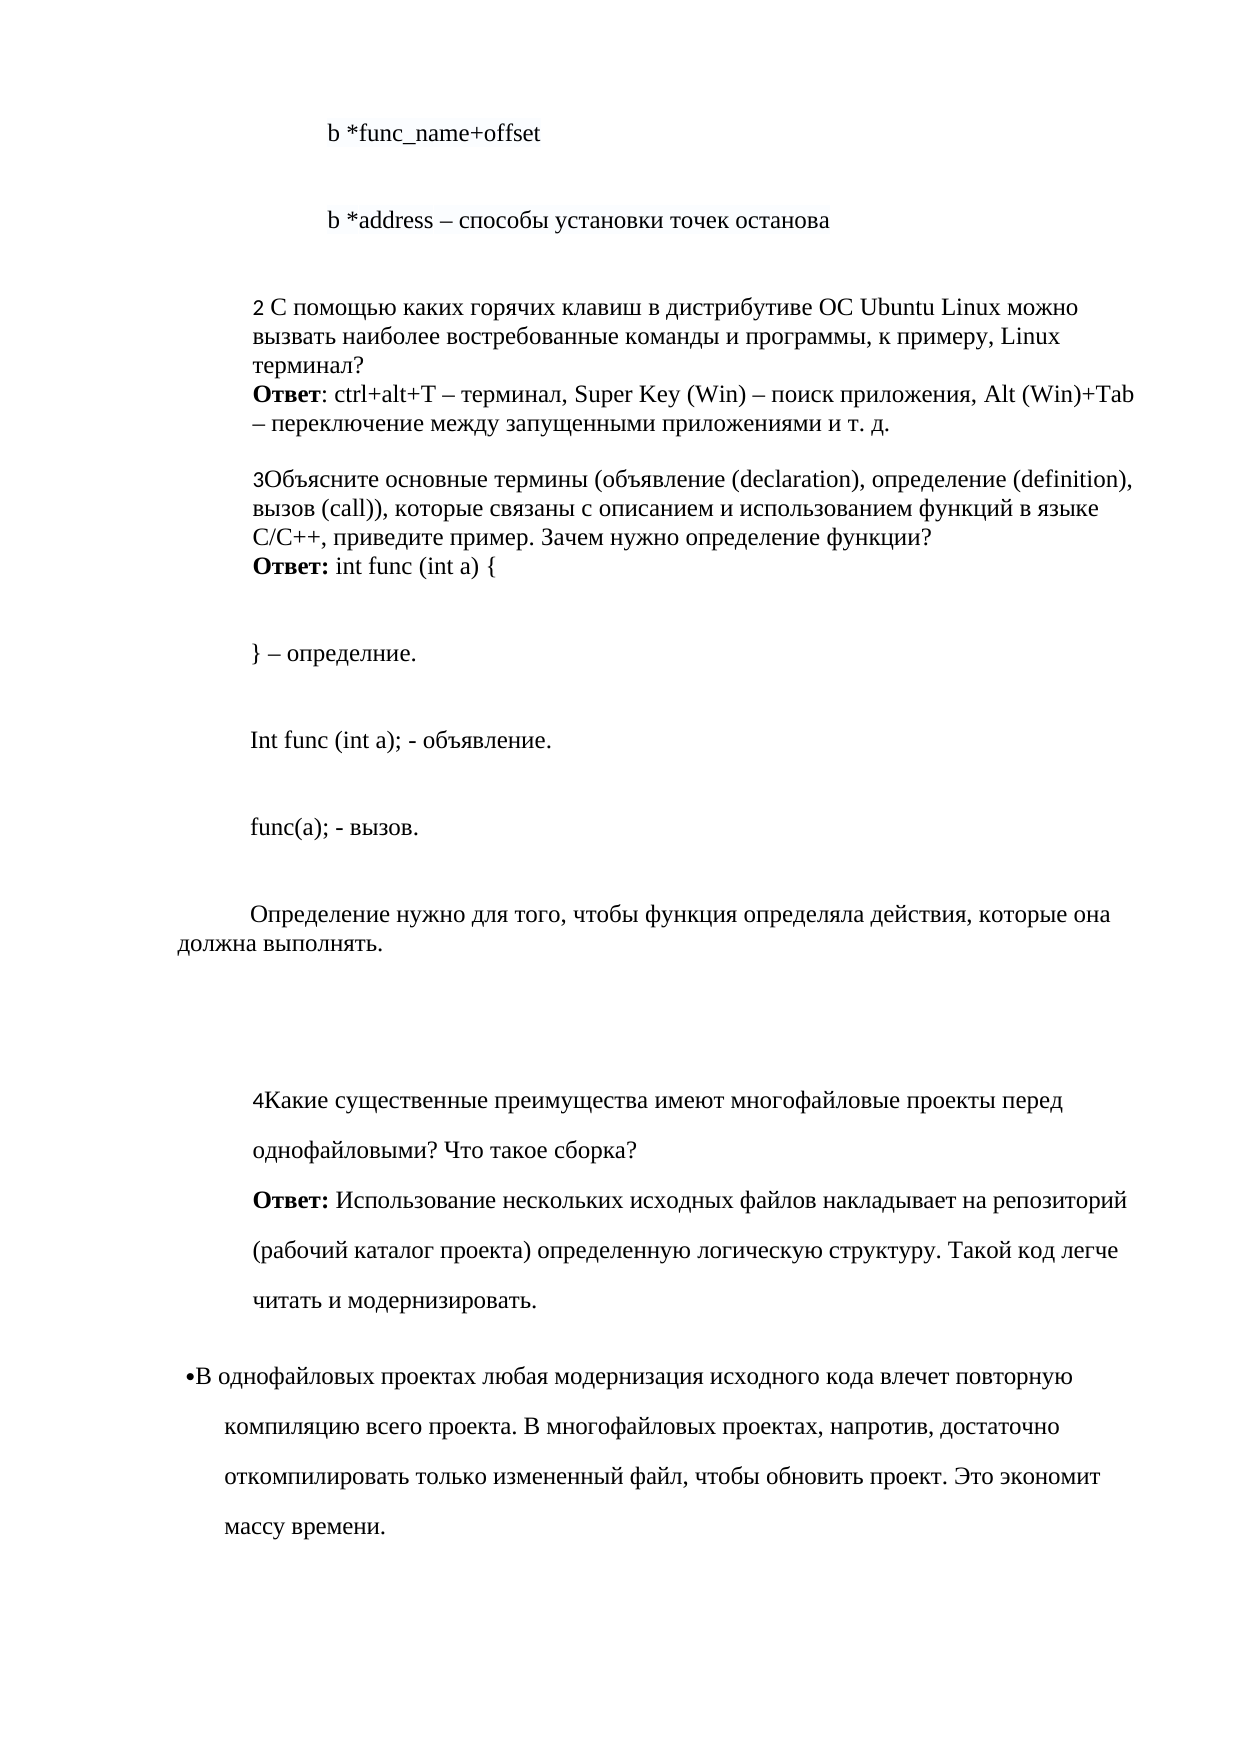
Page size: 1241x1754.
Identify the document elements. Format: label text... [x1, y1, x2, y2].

text func(a); - вызов. [177, 812, 1152, 841]
text } – определние. [177, 638, 1152, 667]
list Какие существенные преимущества имеют многофайловые проекты перед однофайловыми? Что такое сборка? Ответ: Использование нескольких исходных файлов накладывает на репозиторий (рабочий каталог проекта) определенную логическую структуру. Такой код легче читать и модернизировать. [252, 1064, 1152, 1314]
list Объясните основные термины (объявление (declaration), определение (definition), вызов (call)), которые связаны с описанием и использованием функций в языке C/C++, приведите пример. Зачем нужно определение функции? Ответ: int func (int a) { [252, 464, 1152, 580]
text Определение нужно для того, чтобы функция определяла действия, которые она должна выполнять. [177, 899, 1152, 985]
list В однофайловых проектах любая модернизация исходного кода влечет повторную компиляцию всего проекта. В многофайловых проектах, напротив, достаточно откомпилировать только измененный файл, чтобы обновить проект. Это экономит массу времени. [187, 1340, 1152, 1540]
text Int func (int a); - объявление. [177, 725, 1152, 754]
list С помощью каких горячих клавиш в дистрибутиве ОС Ubuntu Linux можно вызвать наиболее востребованные команды и программы, к примеру, Linux терминал? Ответ: ctrl+alt+T – терминал, Super Key (Win) – поиск приложения, Alt (Win)+Tab – переключение между запущенными приложениями и т. д. [252, 292, 1152, 464]
text b *func_name+offset [327, 118, 1152, 147]
text b *address – способы установки точек останова [327, 205, 1152, 234]
